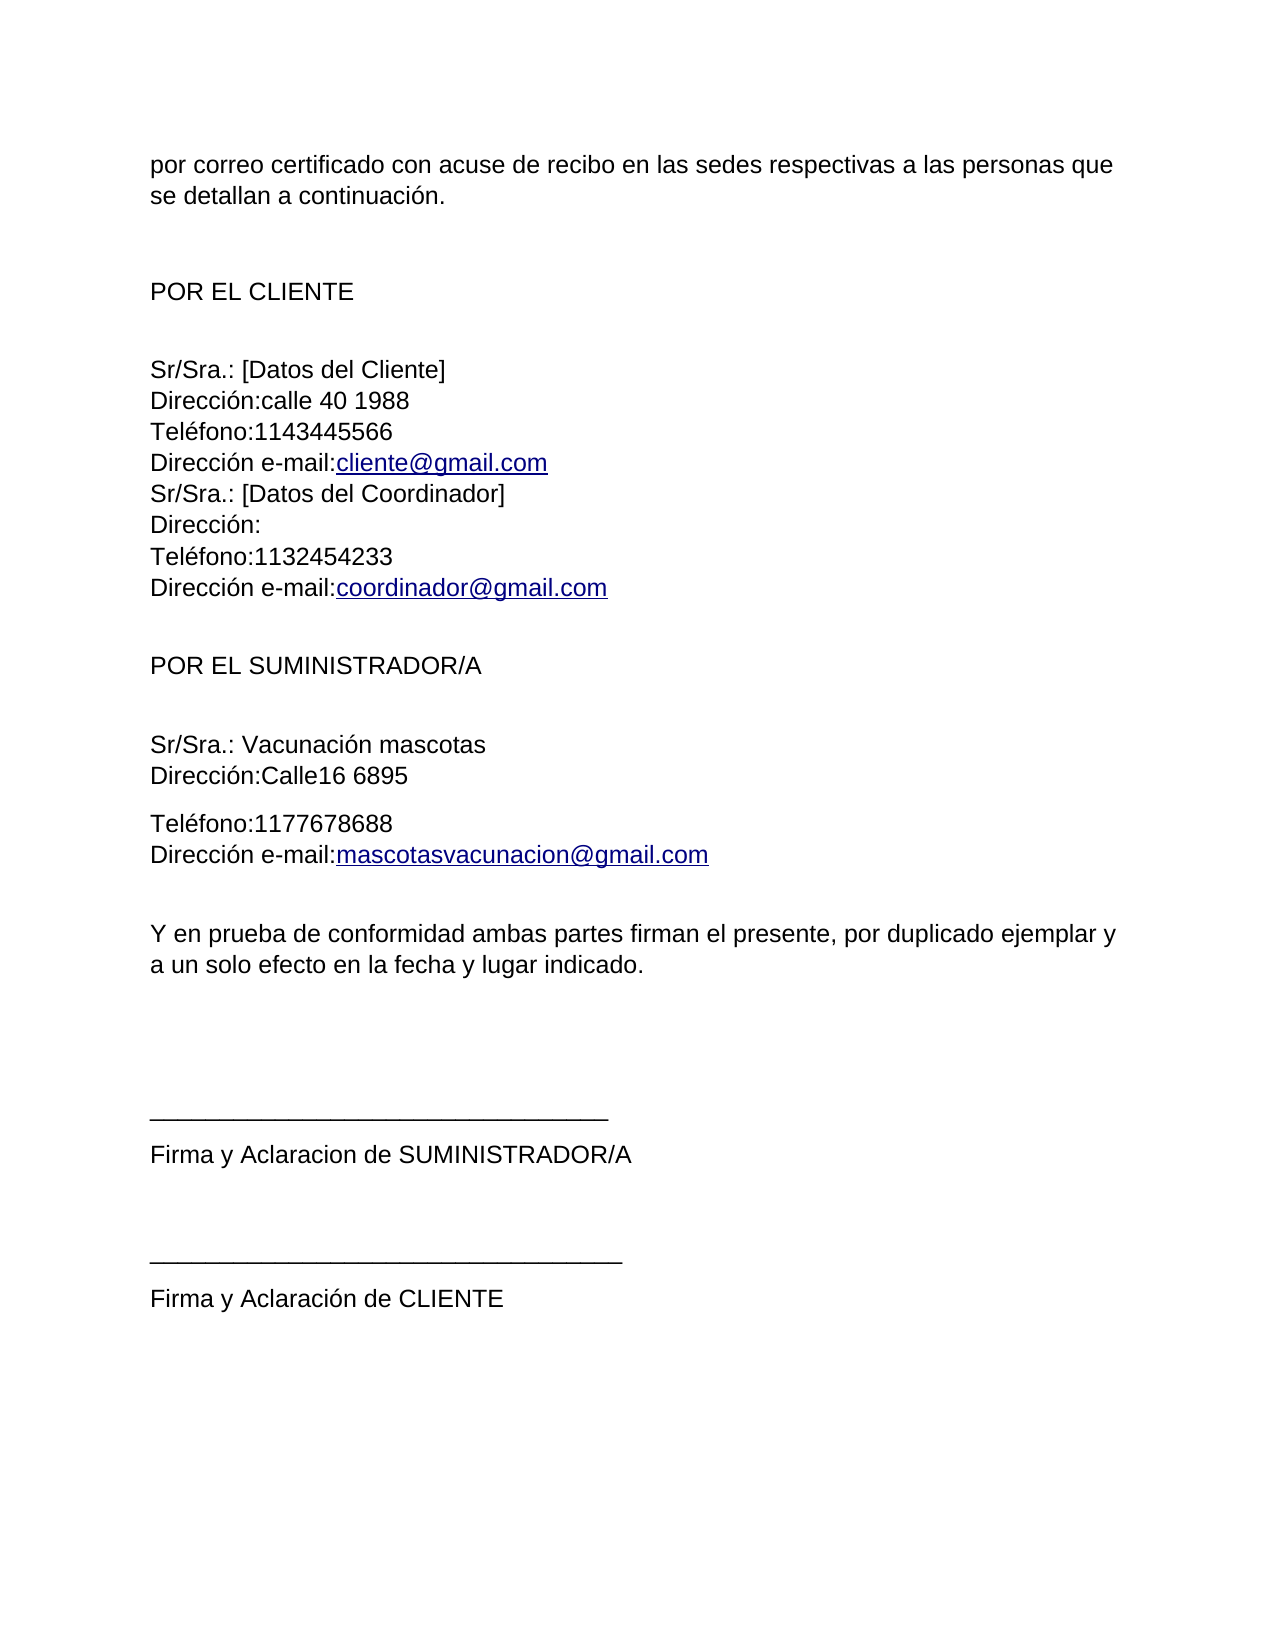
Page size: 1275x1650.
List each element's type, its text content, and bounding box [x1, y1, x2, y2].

text __________________________________ [150, 1236, 1125, 1264]
text Firma y Aclaración de CLIENTE [150, 1283, 1125, 1312]
text Sr/Sra.: Vacunación mascotas Dirección:Calle16 6895 [150, 699, 1125, 790]
text por correo certificado con acuse de recibo en las sedes respectivas a las personas que se detallan a continuación. [150, 150, 1125, 210]
text Y en prueba de conformidad ambas partes firman el presente, por duplicado ejemplar y a un solo efecto en la fecha y lugar indicado. [150, 887, 1125, 978]
text Sr/Sra.: [Datos del Cliente] Dirección:calle 40 1988 Teléfono:1143445566 Dirección e-mail:cliente@gmail.com Sr/Sra.: [Datos del Coordinador] Dirección: Teléfono:1132454233 Dirección e-mail:coordinador@gmail.com [150, 324, 1125, 601]
text Teléfono:1177678688 Dirección e-mail:mascotasvacunacion@gmail.com [150, 809, 1125, 868]
text _________________________________ [150, 1093, 1125, 1121]
text Firma y Aclaracion de SUMINISTRADOR/A [150, 1140, 1125, 1169]
text POR EL SUMINISTRADOR/A [150, 620, 1125, 680]
text POR EL CLIENTE [150, 276, 1125, 305]
